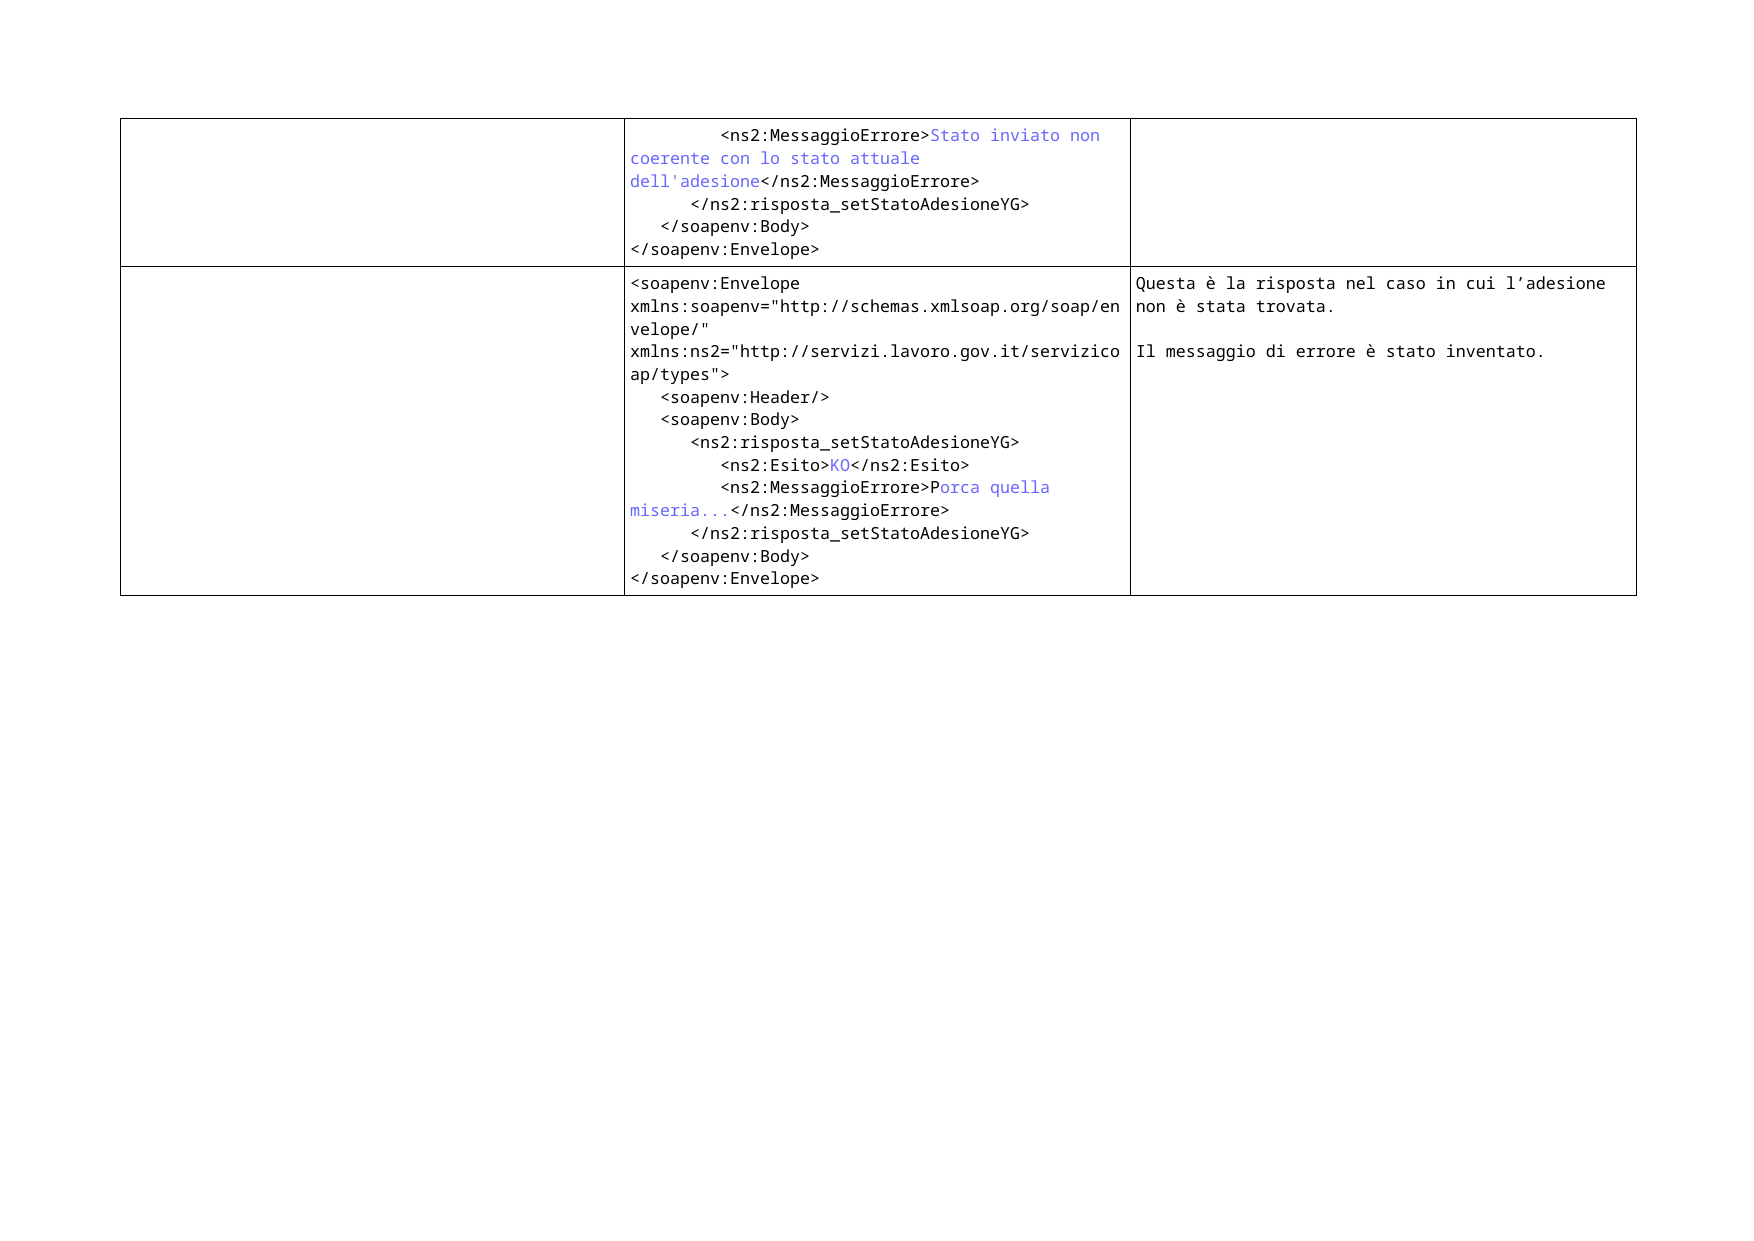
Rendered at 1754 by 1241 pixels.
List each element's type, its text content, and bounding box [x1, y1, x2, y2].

table_cell <ns2:MessaggioErrore>Stato inviato non coerente con lo stato attuale dell'adesione</ns2:MessaggioErrore> </ns2:risposta_setStatoAdesioneYG> </soapenv:Body> </soapenv:Envelope> [625, 119, 1130, 266]
table_cell [121, 119, 624, 266]
table_cell Questa è la risposta nel caso in cui l’adesione non è stata trovata. Il messaggio di errore è stato inventato. [1131, 267, 1636, 595]
table_cell <soapenv:Envelope xmlns:soapenv="http://schemas.xmlsoap.org/soap/envelope/" xmlns:ns2="http://servizi.lavoro.gov.it/servizicoap/types"> <soapenv:Header/> <soapenv:Body> <ns2:risposta_setStatoAdesioneYG> <ns2:Esito>KO</ns2:Esito> <ns2:MessaggioErrore>Porca quella miseria...</ns2:MessaggioErrore> </ns2:risposta_setStatoAdesioneYG> </soapenv:Body> </soapenv:Envelope> [625, 267, 1130, 595]
table_cell [121, 267, 624, 595]
table_cell [1131, 119, 1636, 266]
